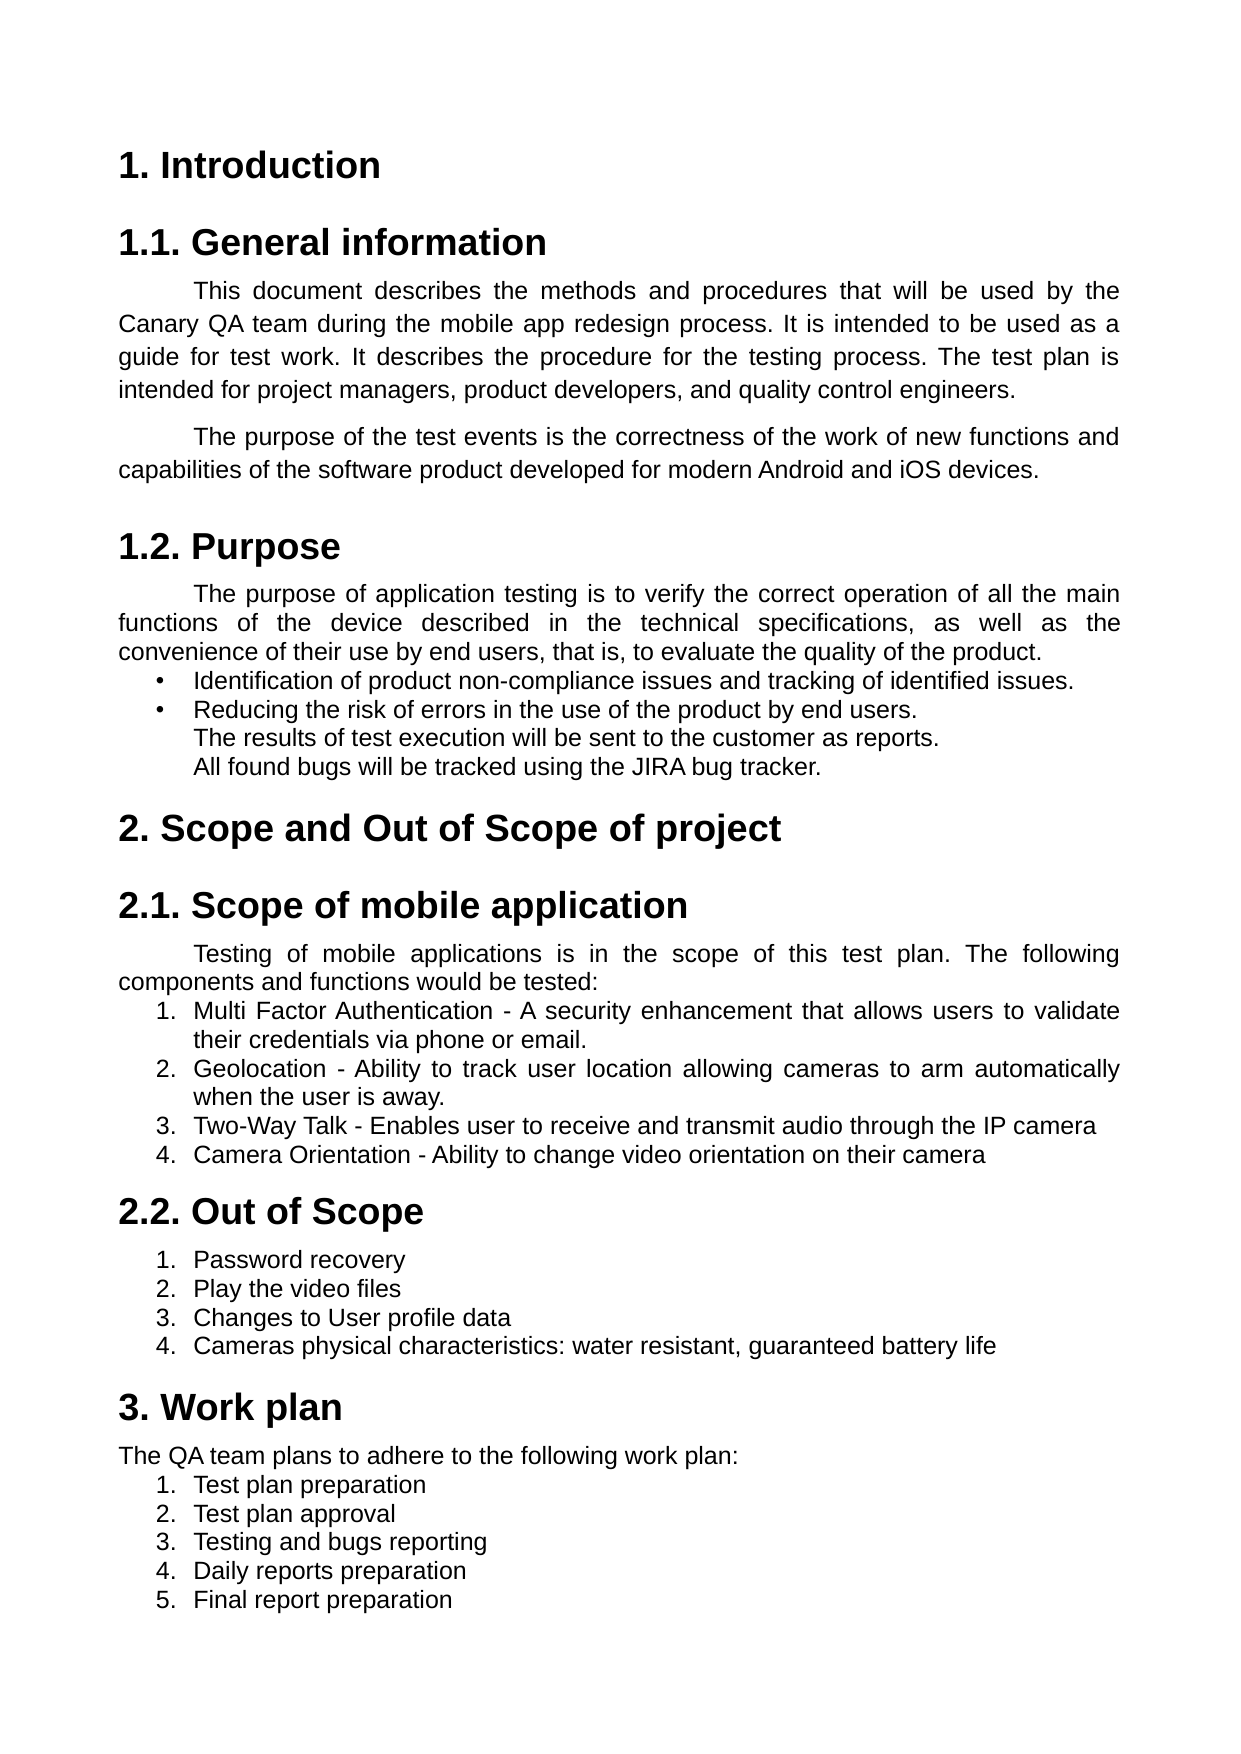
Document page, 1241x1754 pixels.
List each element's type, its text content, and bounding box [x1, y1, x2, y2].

subtitle 1. Introduction [118, 143, 1122, 187]
list Reducing the risk of errors in the use of the product by end users. [156, 694, 1122, 723]
list Password recovery [156, 1245, 1122, 1274]
subtitle 1.2. Purpose [118, 524, 1122, 567]
subtitle 2. Scope and Out of Scope of project [118, 806, 1122, 849]
list Test plan approval [156, 1499, 1122, 1527]
list Test plan preparation [156, 1470, 1122, 1499]
list Two-Way Talk - Enables user to receive and transmit audio through the IP camera [156, 1111, 1122, 1140]
text This document describes the methods and procedures that will be used by the Canary QA team during the mobile app redesign process. It is intended to be used as a guide for test work. It describes the procedure for the testing process. The test plan is intended for project managers, product developers, and quality control engineers. [118, 276, 1122, 403]
text The results of test execution will be sent to the customer as reports. [118, 723, 1122, 752]
subtitle 2.1. Scope of mobile application [118, 883, 1122, 926]
subtitle 3. Work plan [118, 1385, 1122, 1429]
text Testing of mobile applications is in the scope of this test plan. The following components and functions would be tested: [118, 938, 1122, 996]
list Camera Orientation - Ability to change video orientation on their camera [156, 1140, 1122, 1168]
list Final report preparation [156, 1585, 1122, 1614]
list Play the video files [156, 1274, 1122, 1302]
subtitle 2.2. Out of Scope [118, 1189, 1122, 1232]
list Multi Factor Authentication - A security enhancement that allows users to validate their credentials via phone or email. [156, 996, 1122, 1053]
list Changes to User profile data [156, 1302, 1122, 1331]
list Daily reports preparation [156, 1556, 1122, 1585]
text The purpose of application testing is to verify the correct operation of all the main functions of the device described in the technical specifications, as well as the convenience of their use by end users, that is, to evaluate the quality of the product. [118, 579, 1122, 666]
list Geolocation - Ability to track user location allowing cameras to arm automatically when the user is away. [156, 1053, 1122, 1111]
list Identification of product non-compliance issues and tracking of identified issues. [156, 666, 1122, 694]
text The purpose of the test events is the correctness of the work of new functions and capabilities of the software product developed for modern Android and iOS devices. [118, 422, 1122, 484]
text The QA team plans to adhere to the following work plan: [118, 1441, 1122, 1470]
list Cameras physical characteristics: water resistant, guaranteed battery life [156, 1331, 1122, 1360]
list Testing and bugs reporting [156, 1527, 1122, 1556]
subtitle 1.1. General information [118, 220, 1122, 263]
text All found bugs will be tracked using the JIRA bug tracker. [118, 752, 1122, 781]
